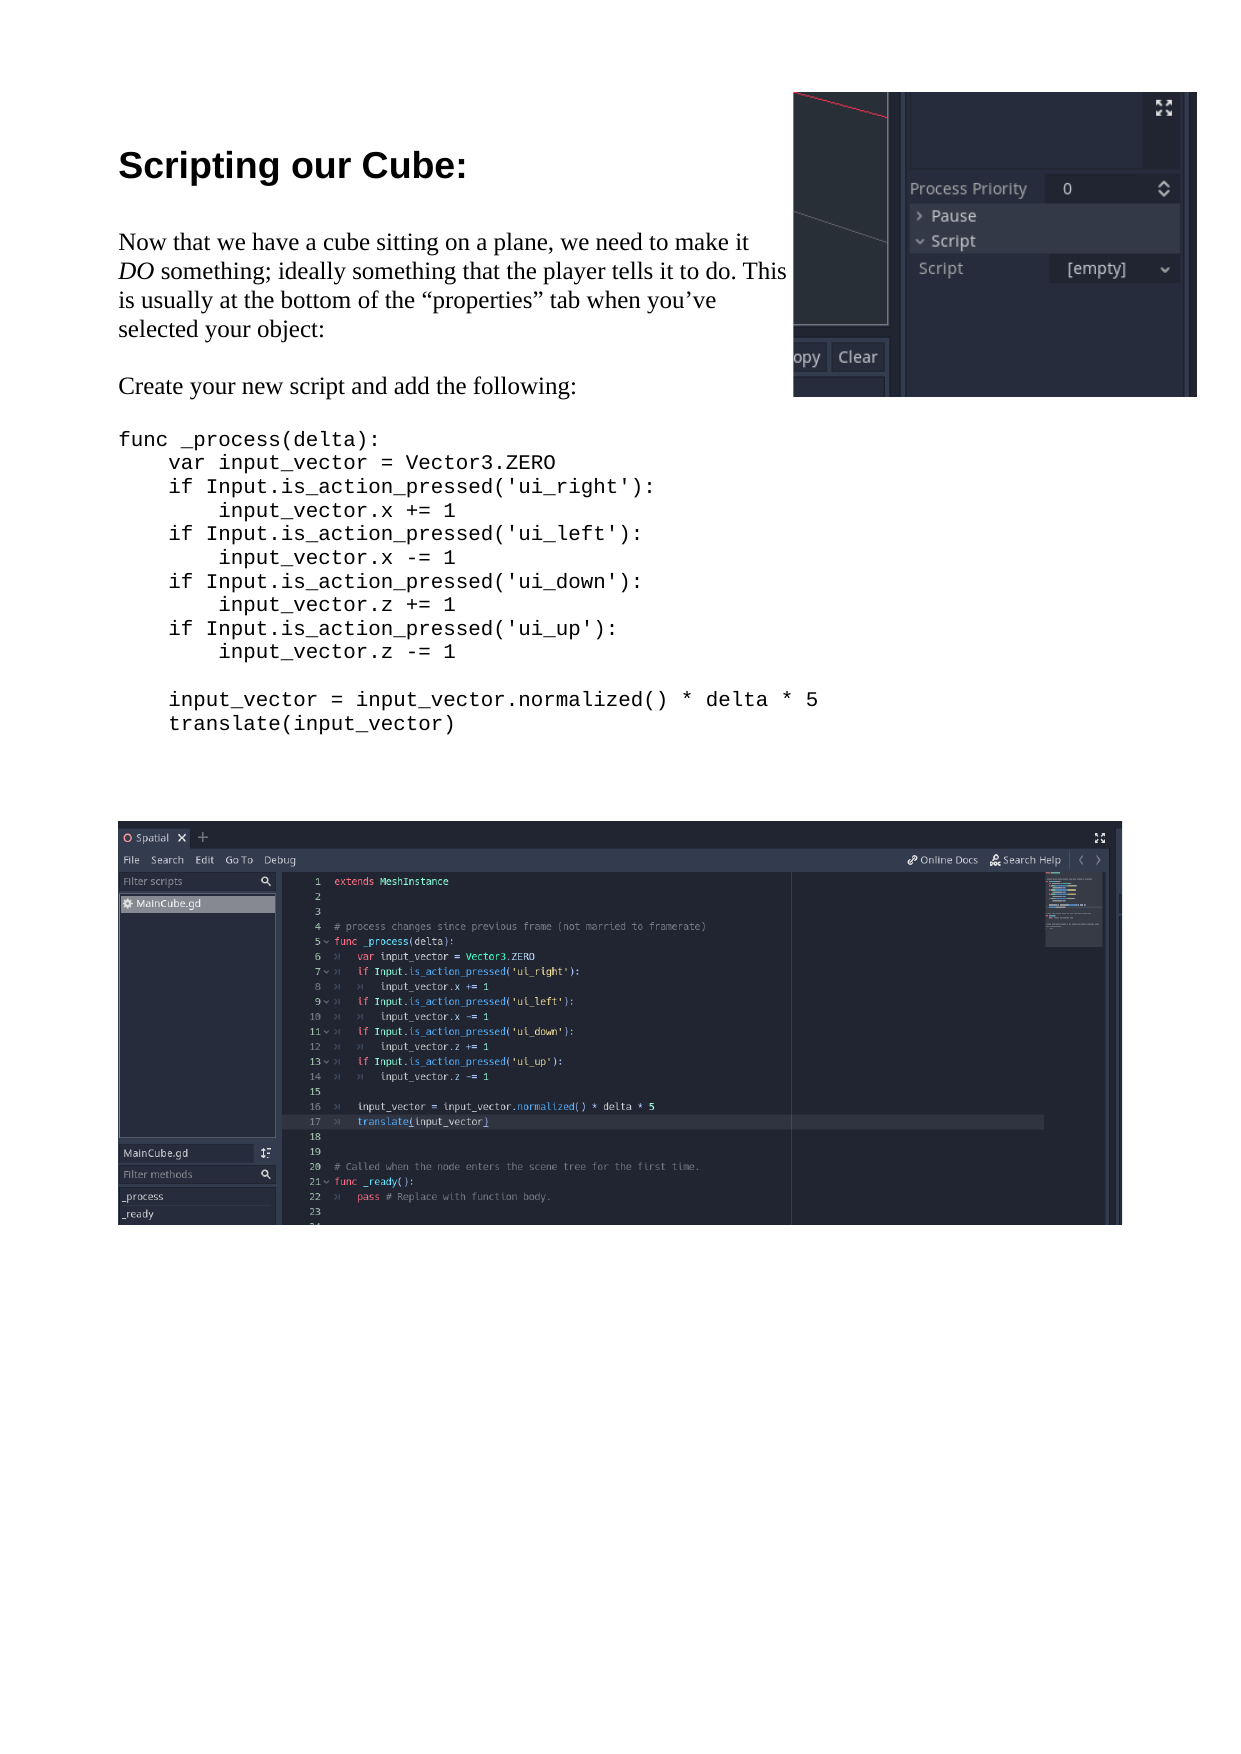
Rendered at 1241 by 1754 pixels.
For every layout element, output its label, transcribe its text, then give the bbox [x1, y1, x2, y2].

subtitle Scripting our Cube: [118, 143, 793, 186]
picture [793, 92, 1197, 397]
text input_vector.z += 1 [118, 594, 1122, 618]
text if Input.is_action_pressed('ui_down'): [118, 571, 1122, 594]
picture [118, 821, 1123, 1225]
text translate(input_vector) [118, 712, 1122, 736]
text input_vector.x += 1 [118, 500, 1122, 523]
text input_vector.z -= 1 [118, 642, 1122, 665]
text Now that we have a cube sitting on a plane, we need to make it DO something; ideally something that the player tells it to do. This is usually at the bottom of the “properties” tab when you’ve selected your object: [118, 227, 793, 342]
text if Input.is_action_pressed('ui_right'): [118, 476, 1122, 500]
text if Input.is_action_pressed('ui_up'): [118, 618, 1122, 642]
text func _process(delta): [118, 429, 1122, 452]
text input_vector = input_vector.normalized() * delta * 5 [118, 689, 1122, 712]
text if Input.is_action_pressed('ui_left'): [118, 523, 1122, 547]
text Create your new script and add the following: [118, 371, 1122, 400]
text input_vector.x -= 1 [118, 547, 1122, 571]
text var input_vector = Vector3.ZERO [118, 452, 1122, 476]
